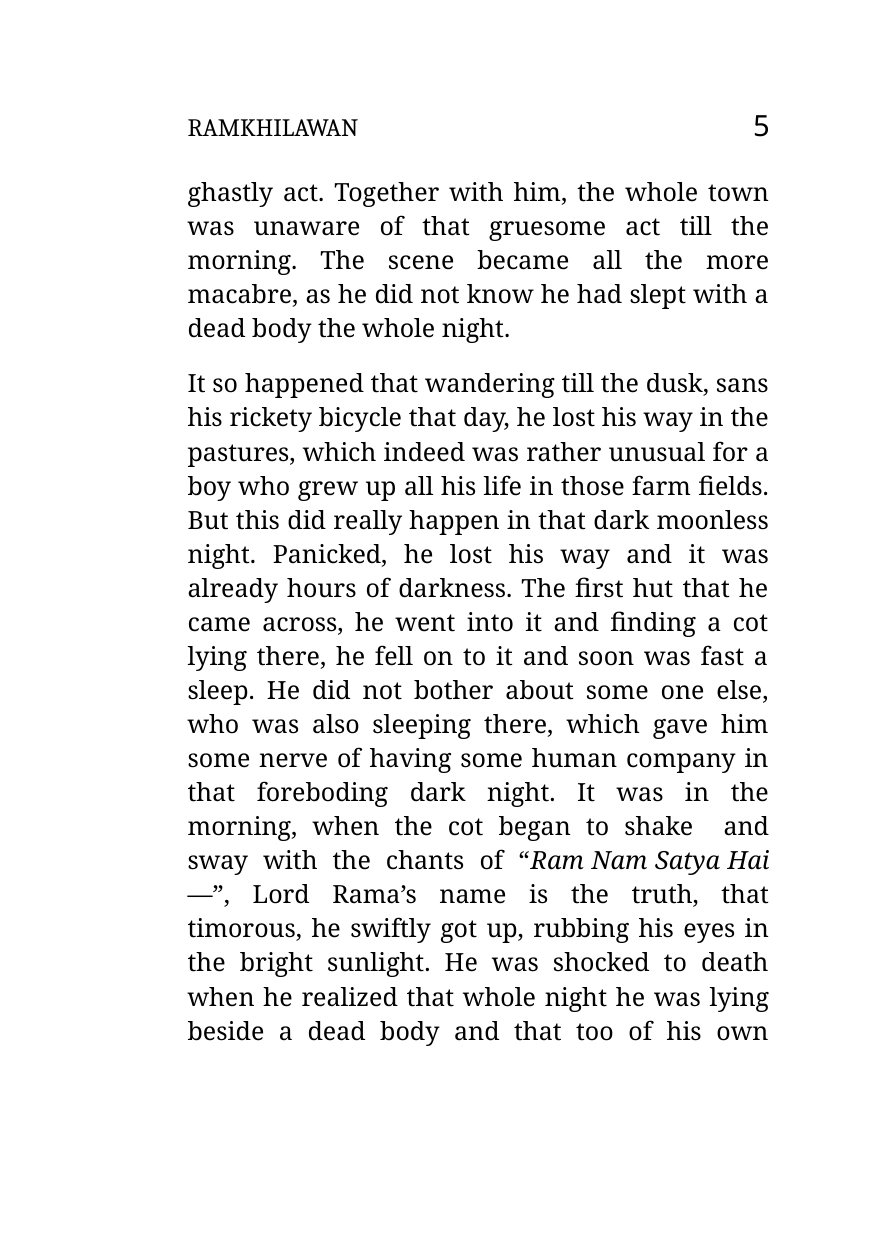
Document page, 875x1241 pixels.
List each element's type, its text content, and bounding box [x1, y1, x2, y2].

text It so happened that wandering till the dusk, sans his rickety bicycle that day, he lost his way in the pastures, which indeed was rather unusual for a boy who grew up all his life in those farm fields. But this did really happen in that dark moonless night. Panicked, he lost his way and it was already hours of darkness. The first hut that he came across, he went into it and finding a cot lying there, he fell on to it and soon was fast a sleep. He did not bother about some one else, who was also sleeping there, which gave him some nerve of having some human company in that foreboding dark night. It was in the morning, when the cot began to shake and sway with the chants of “Ram Nam Satya Hai ––”, Lord Rama’s name is the truth, that timorous, he swiftly got up, rubbing his eyes in the bright sunlight. He was shocked to death when he realized that whole night he was lying beside a dead body and that too of his own [187, 366, 769, 1047]
text ghastly act. Together with him, the whole town was unaware of that gruesome act till the morning. The scene became all the more macabre, as he did not know he had slept with a dead body the whole night. [187, 175, 769, 345]
